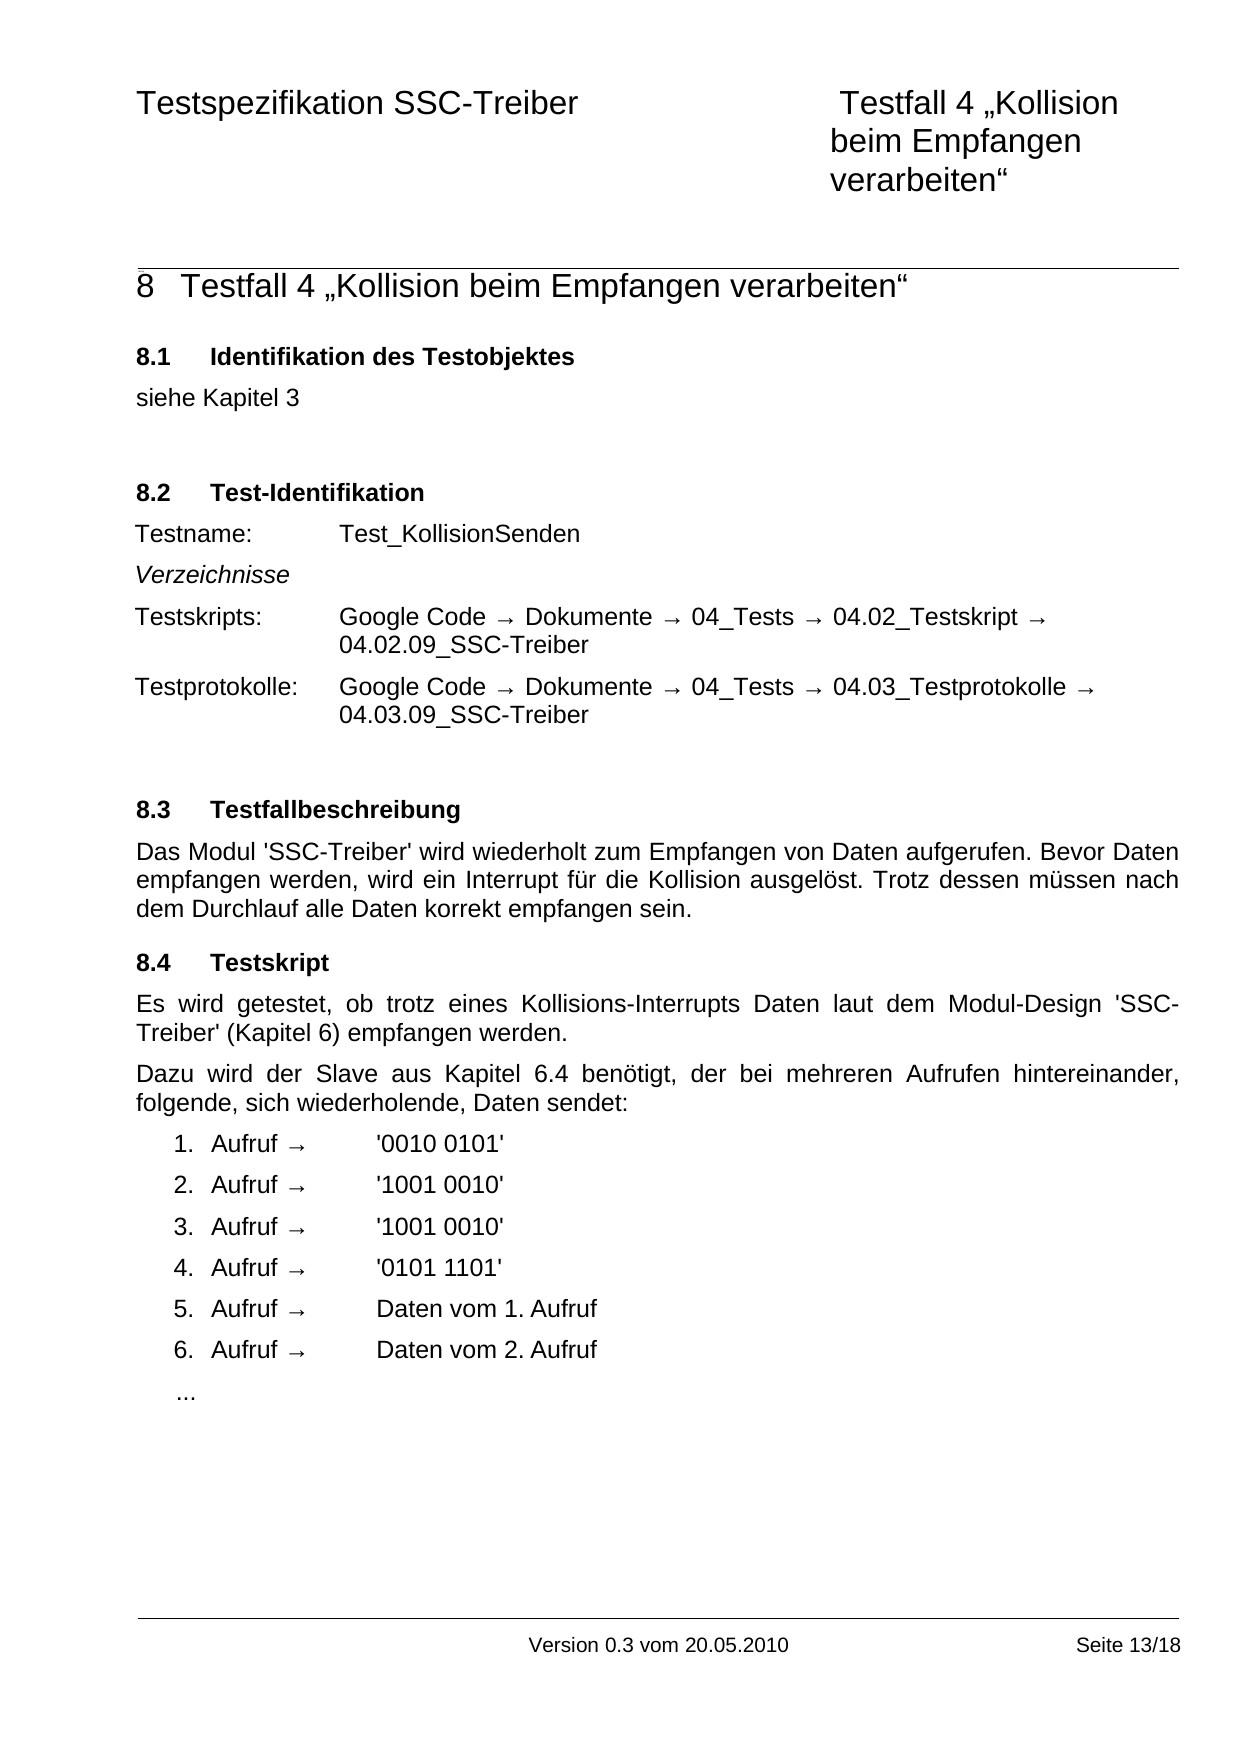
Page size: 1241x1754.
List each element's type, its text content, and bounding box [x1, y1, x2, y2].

subtitle Test-Identifikation [136, 478, 1181, 507]
list Aufruf → '0010 0101' [173, 1129, 1181, 1158]
list Aufruf → '1001 0010' [173, 1212, 1181, 1241]
text Verzeichnisse [134, 561, 1181, 589]
subtitle Identifikation des Testobjektes [136, 342, 1181, 371]
subtitle Testfallbeschreibung [136, 796, 1181, 824]
subtitle Testfall 4 „Kollision beim Empfangen verarbeiten“ [136, 289, 602, 304]
text Das Modul 'SSC-Treiber' wird wiederholt zum Empfangen von Daten aufgerufen. Bevor Daten empfangen werden, wird ein Interrupt für die Kollision ausgelöst. Trotz dessen müssen nach dem Durchlauf alle Daten korrekt empfangen sein. [136, 837, 1181, 923]
text Testprotokolle: Google Code → Dokumente → 04_Tests → 04.03_Testprotokolle → 04.03.09_SSC-Treiber [134, 672, 1181, 729]
text Dazu wird der Slave aus Kapitel 6.4 benötigt, der bei mehreren Aufrufen hintereinander, folgende, sich wiederholende, Daten sendet: [136, 1059, 1181, 1117]
text Testskripts: Google Code → Dokumente → 04_Tests → 04.02_Testskript → 04.02.09_SSC-Treiber [134, 602, 1181, 659]
list Aufruf → '0101 1101' [173, 1253, 1181, 1282]
subtitle Testfall 4 „Kollision beim Empfangen verarbeiten“ [677, 289, 1181, 304]
list Aufruf → Daten vom 1. Aufruf [173, 1294, 1181, 1323]
text Testname: Test_KollisionSenden [134, 519, 1181, 548]
subtitle Testskript [136, 948, 1181, 977]
subtitle Testfall 4 „Kollision beim Empfangen verarbeiten“ [605, 289, 678, 304]
list Aufruf → '1001 0010' [173, 1171, 1181, 1199]
list Aufruf → Daten vom 2. Aufruf [173, 1336, 1181, 1364]
text Es wird getestet, ob trotz eines Kollisions-Interrupts Daten laut dem Modul-Design 'SSC-Treiber' (Kapitel 6) empfangen werden. [136, 989, 1181, 1047]
list ... [176, 1377, 1181, 1406]
text siehe Kapitel 3 [136, 383, 1181, 412]
